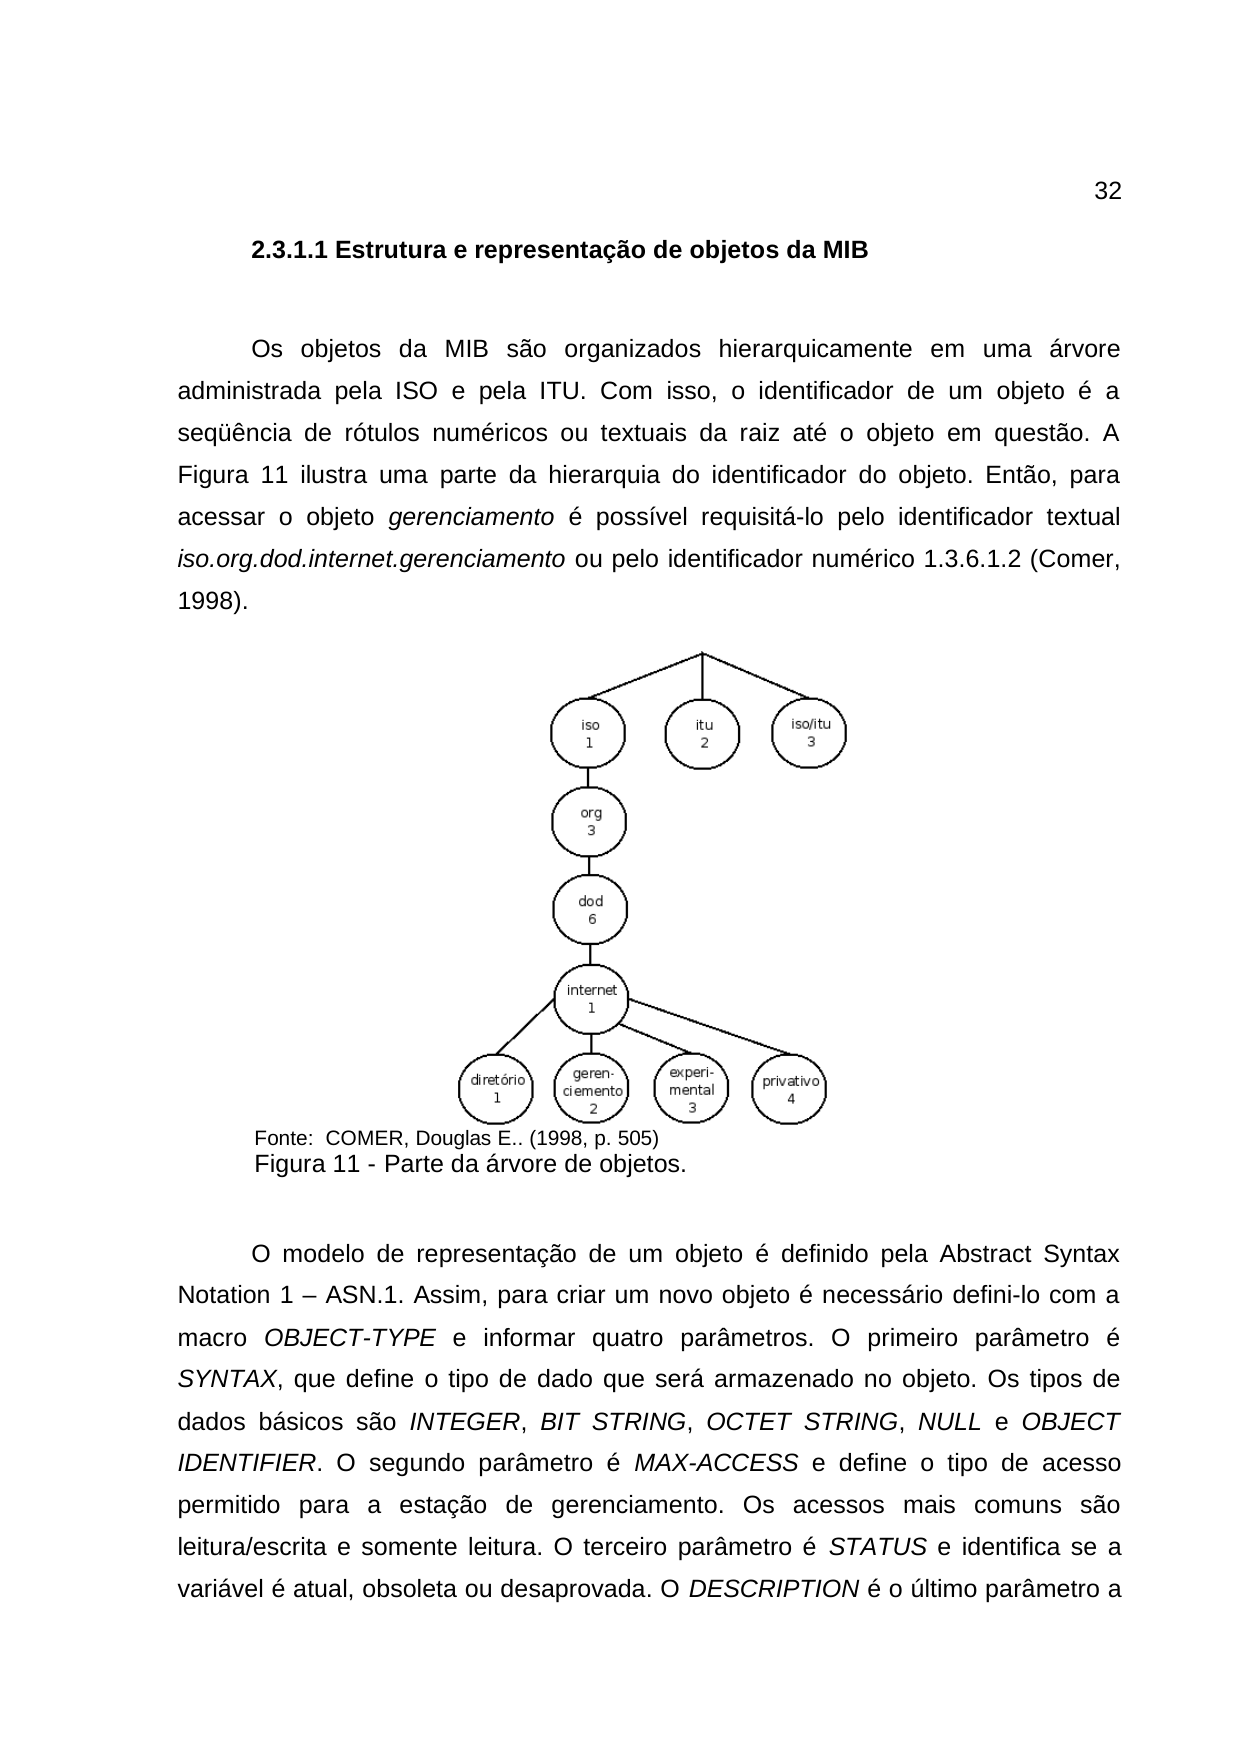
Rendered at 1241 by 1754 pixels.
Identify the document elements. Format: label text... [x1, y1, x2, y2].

list Parte da árvore de objetos. [254, 1150, 1051, 1178]
picture [457, 650, 848, 1127]
text Os objetos da MIB são organizados hierarquicamente em uma árvore administrada pela ISO e pela ITU. Com isso, o identificador de um objeto é a seqüência de rótulos numéricos ou textuais da raiz até o objeto em questão. A Figura 11 ilustra uma parte da hierarquia do identificador do objeto. Então, para acessar o objeto gerenciamento é possível requisitá-lo pelo identificador textual iso.org.dod.internet.gerenciamento ou pelo identificador numérico 1.3.6.1.2 (Comer, 1998). [177, 335, 1122, 615]
subtitle Estrutura e representação de objetos da MIB [251, 236, 1122, 264]
text O modelo de representação de um objeto é definido pela Abstract Syntax Notation 1 – ASN.1. Assim, para criar um novo objeto é necessário defini-lo com a macro OBJECT-TYPE e informar quatro parâmetros. O primeiro parâmetro é SYNTAX, que define o tipo de dado que será armazenado no objeto. Os tipos de dados básicos são INTEGER, BIT STRING, OCTET STRING, NULL e OBJECT IDENTIFIER. O segundo parâmetro é MAX-ACCESS e define o tipo de acesso permitido para a estação de gerenciamento. Os acessos mais comuns são leitura/escrita e somente leitura. O terceiro parâmetro é STATUS e identifica se a variável é atual, obsoleta ou desaprovada. O DESCRIPTION é o último parâmetro a [177, 686, 1122, 1603]
text Fonte: COMER, Douglas E.. (1998, p. 505) [254, 651, 1051, 1150]
